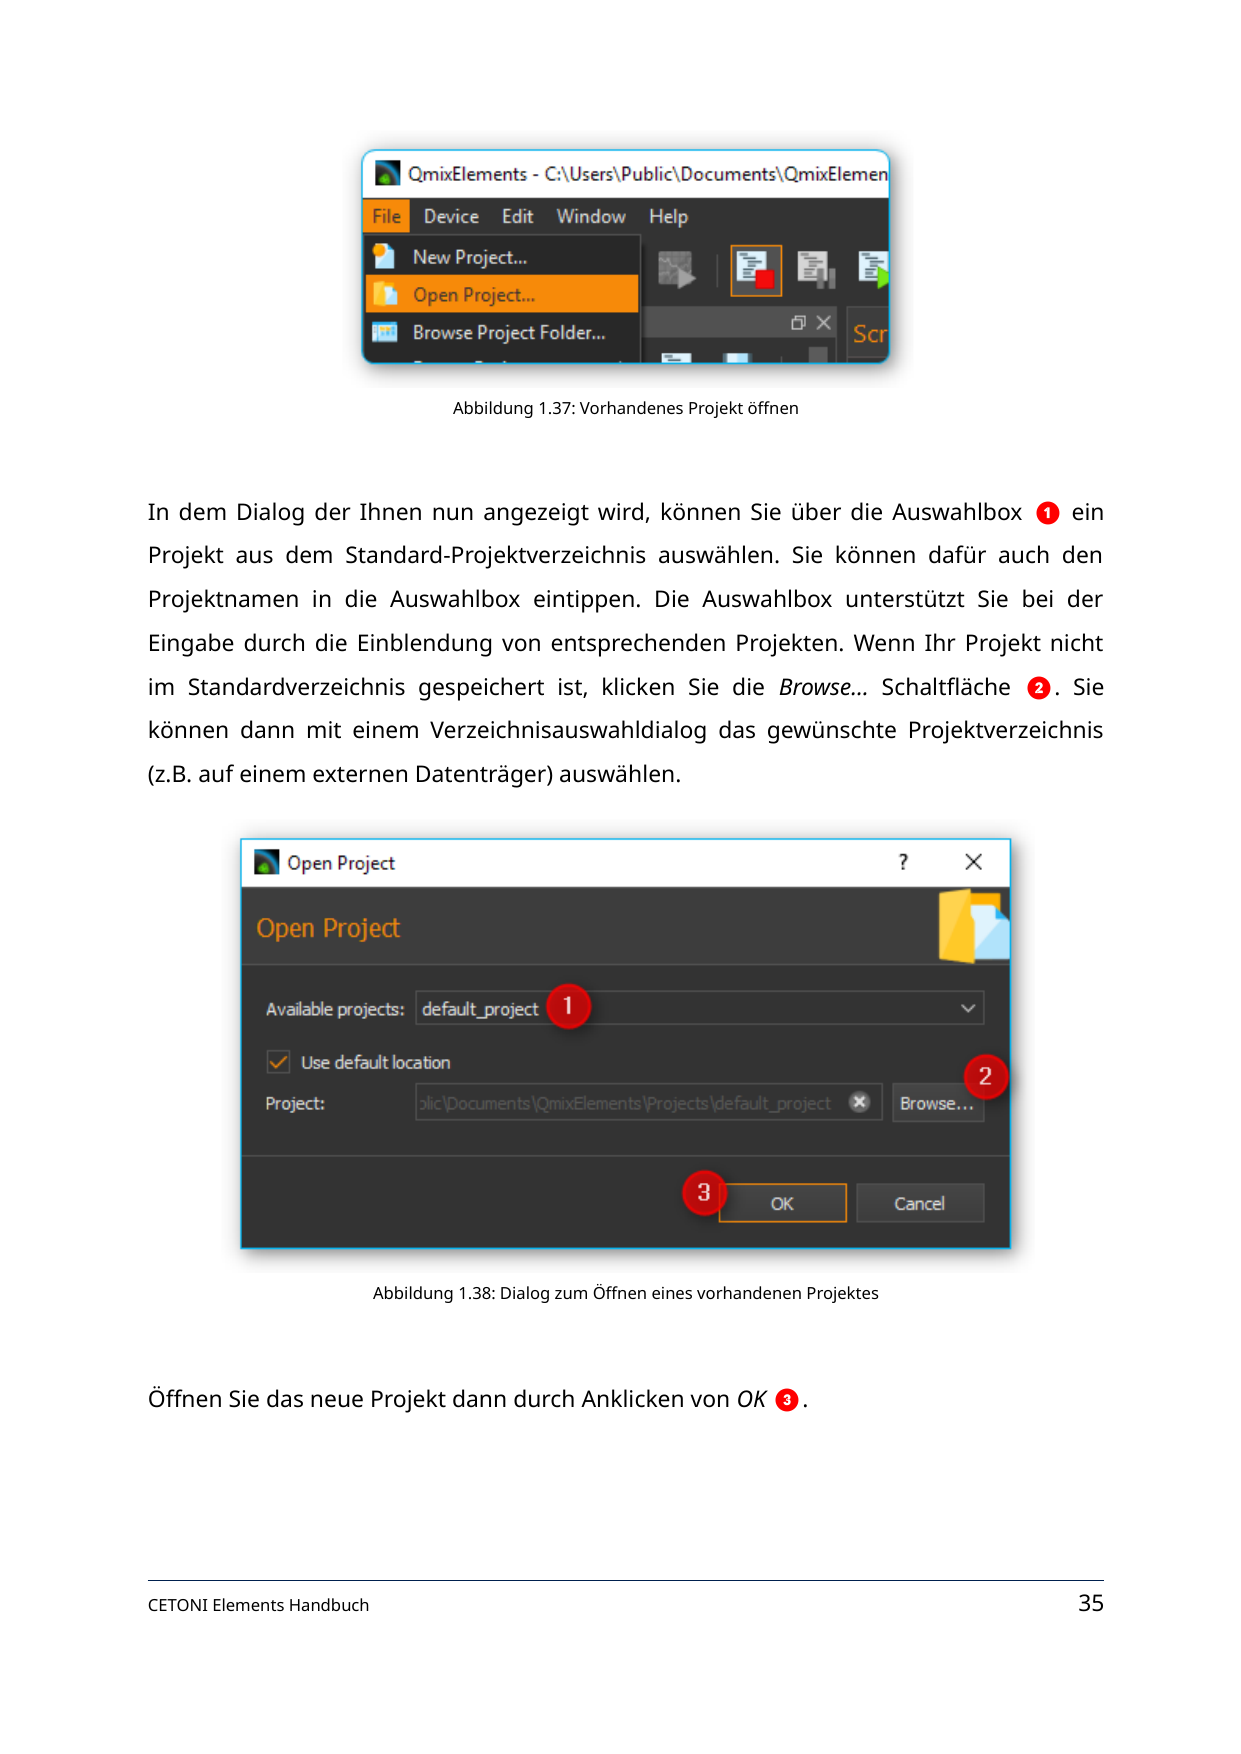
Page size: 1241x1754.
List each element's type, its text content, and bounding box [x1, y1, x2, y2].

text [148, 803, 1104, 816]
text Öffnen Sie das neue Projekt dann durch Anklicken von OK ❸. [148, 1336, 1104, 1414]
text [148, 114, 1104, 126]
text Abbildung 1.37: Vorhandenes Projekt öffnen [148, 126, 1104, 419]
picture [338, 126, 914, 388]
text [148, 1304, 1104, 1335]
text [148, 419, 1104, 448]
text Abbildung 1.38: Dialog zum Öffnen eines vorhandenen Projektes [148, 816, 1104, 1304]
picture [217, 816, 1035, 1273]
text In dem Dialog der Ihnen nun angezeigt wird, können Sie über die Auswahlbox ❶ ein Projekt aus dem Standard-Projektverzeichnis auswählen. Sie können dafür auch den Projektnamen in die Auswahlbox eintippen. Die Auswahlbox unterstützt Sie bei der Eingabe durch die Einblendung von entsprechenden Projekten. Wenn Ihr Projekt nicht im Standardverzeichnis gespeichert ist, klicken Sie die Browse… Schaltfläche ❷. Sie können dann mit einem Verzeichnisauswahldialog das gewünschte Projektverzeichnis (z.B. auf einem externen Datenträger) auswählen. [148, 449, 1104, 789]
